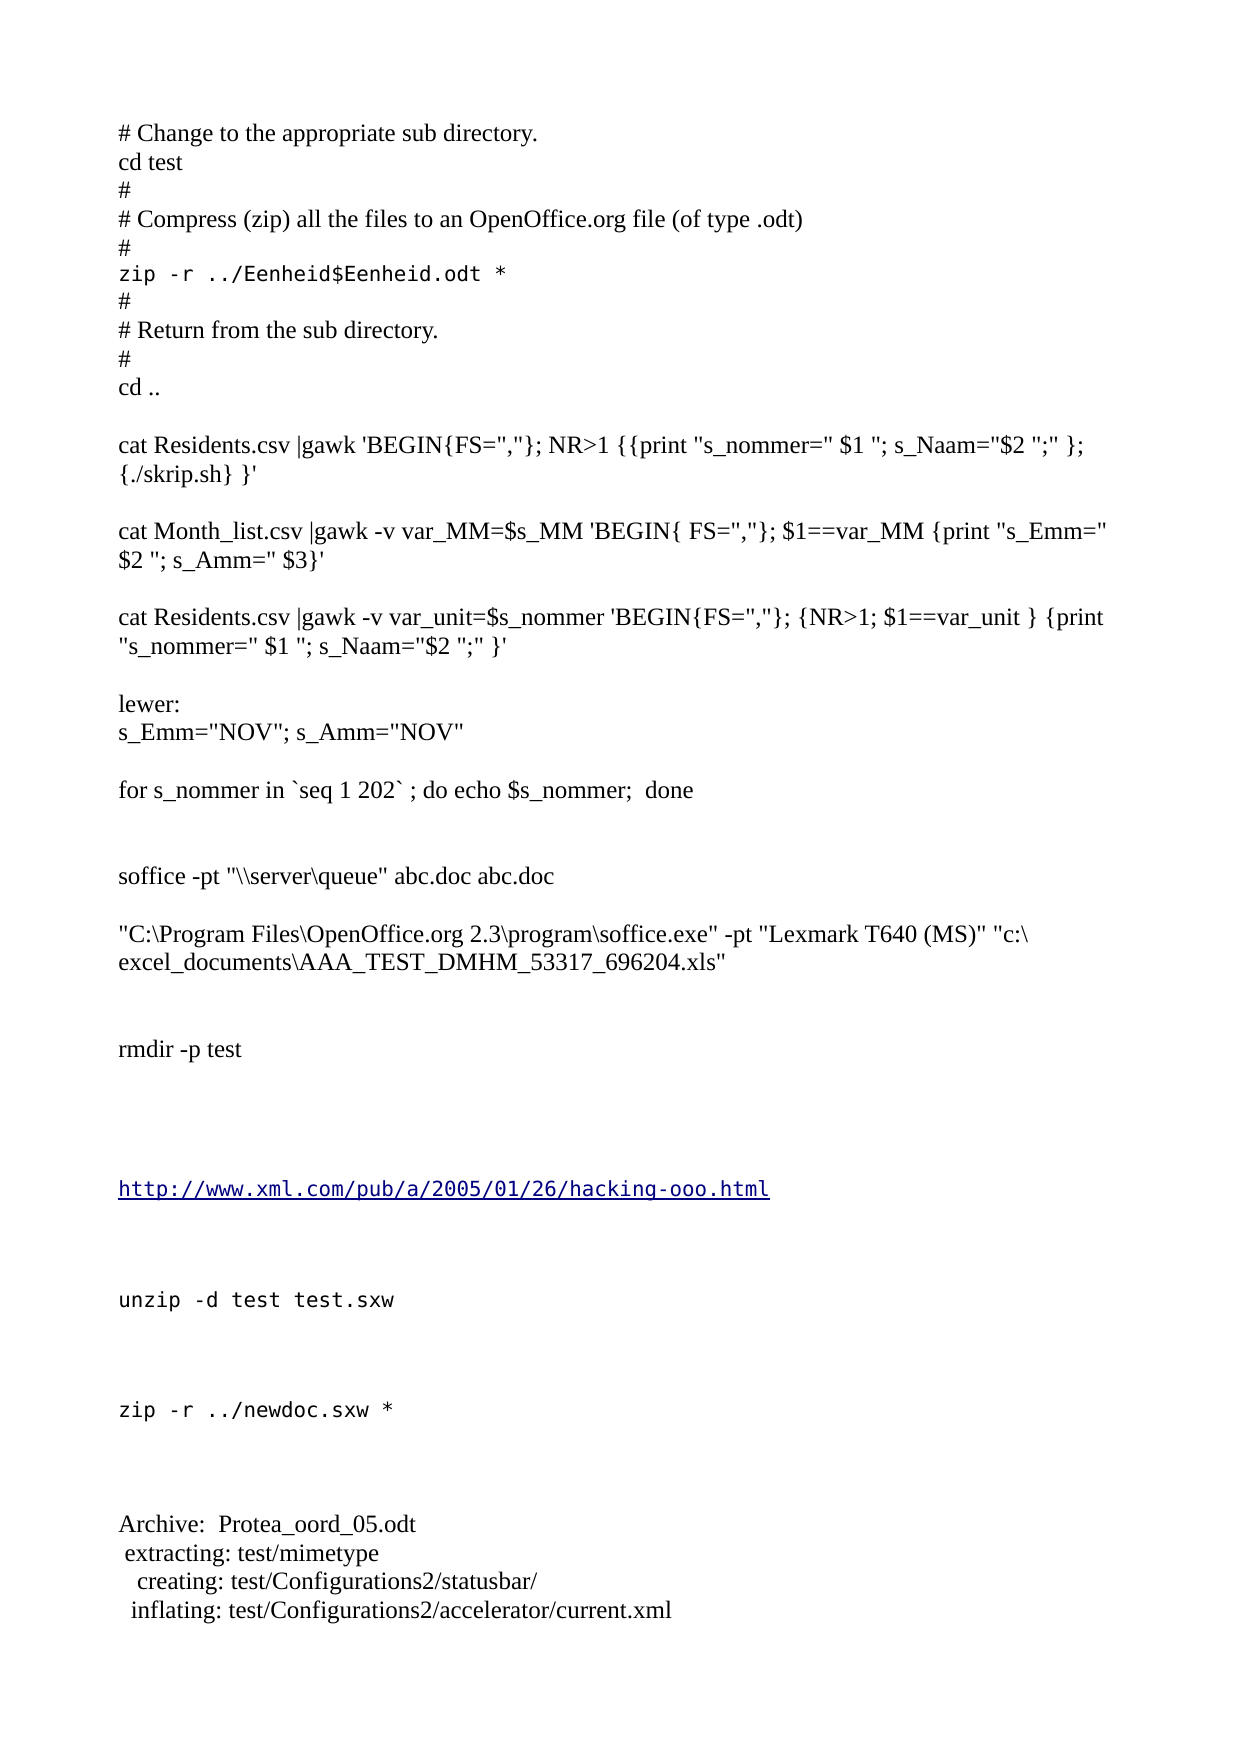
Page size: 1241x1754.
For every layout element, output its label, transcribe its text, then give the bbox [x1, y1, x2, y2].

text # [118, 233, 1122, 262]
text # Change to the appropriate sub directory. [118, 118, 1122, 147]
text cat Residents.csv |gawk -v var_unit=$s_nommer 'BEGIN{FS=","}; {NR>1; $1==var_unit } {print "s_nommer=" $1 "; s_Naam="$2 ";" }' [118, 602, 1122, 660]
text # [118, 176, 1122, 204]
text # [118, 344, 1122, 372]
text cat Month_list.csv |gawk -v var_MM=$s_MM 'BEGIN{ FS=","}; $1==var_MM {print "s_Emm=" $2 "; s_Amm=" $3}' [118, 516, 1122, 574]
text rmdir -p test [118, 1034, 1122, 1062]
text # Compress (zip) all the files to an OpenOffice.org file (of type .odt) [118, 204, 1122, 233]
text for s_nommer in `seq 1 202` ; do echo $s_nommer; done [118, 775, 1122, 804]
text http://www.xml.com/pub/a/2005/01/26/hacking-ooo.html unzip -d test test.sxw zip -r ../newdoc.sxw * [118, 1120, 1122, 1480]
text inflating: test/Configurations2/accelerator/current.xml [118, 1595, 1122, 1624]
text # [118, 286, 1122, 315]
text Archive: Protea_oord_05.odt [118, 1509, 1122, 1538]
text cd .. [118, 372, 1122, 401]
text cat Residents.csv |gawk 'BEGIN{FS=","}; NR>1 {{print "s_nommer=" $1 "; s_Naam="$2 ";" }; {./skrip.sh} }' [118, 430, 1122, 487]
text extracting: test/mimetype [118, 1538, 1122, 1566]
text # Return from the sub directory. [118, 315, 1122, 344]
text s_Emm="NOV"; s_Amm="NOV" [118, 717, 1122, 746]
text cd test [118, 147, 1122, 176]
text zip -r ../Eenheid$Eenheid.odt * [118, 262, 1122, 286]
text lewer: [118, 689, 1122, 717]
text creating: test/Configurations2/statusbar/ [118, 1566, 1122, 1595]
text soffice -pt "\\server\queue" abc.doc abc.doc "C:\Program Files\OpenOffice.org 2.3\program\soffice.exe" -pt "Lexmark T640 (MS)" "c:\excel_documents\AAA_TEST_DMHM_53317_696204.xls" [118, 861, 1122, 1005]
